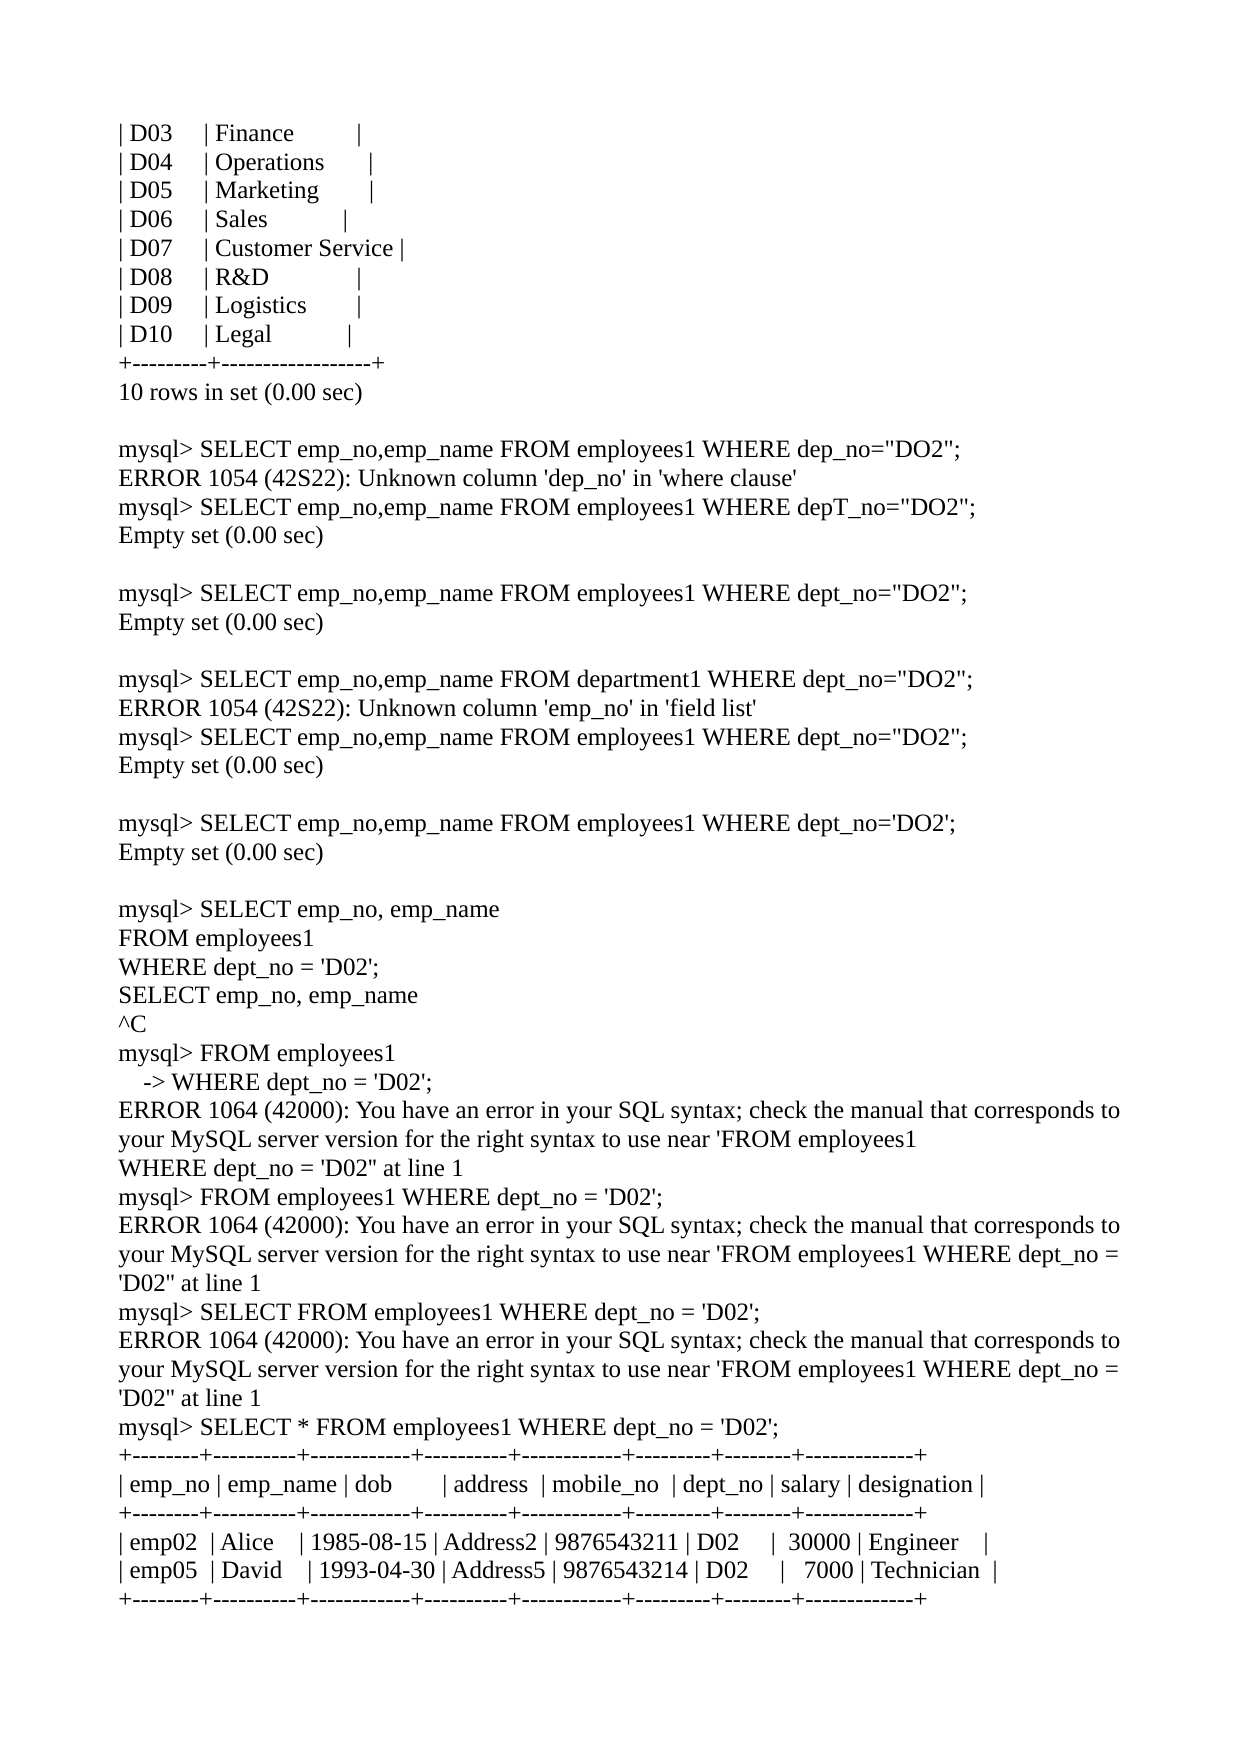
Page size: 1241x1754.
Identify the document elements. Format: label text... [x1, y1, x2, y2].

text | D07 | Customer Service | [118, 233, 1122, 262]
text Empty set (0.00 sec) [118, 837, 1122, 866]
text ERROR 1064 (42000): You have an error in your SQL syntax; check the manual that corresponds to your MySQL server version for the right syntax to use near 'FROM employees1 WHERE dept_no = 'D02'' at line 1 [118, 1326, 1122, 1412]
text mysql> SELECT emp_no, emp_name [118, 894, 1122, 923]
text Empty set (0.00 sec) [118, 607, 1122, 636]
text | D10 | Legal | [118, 319, 1122, 348]
text ERROR 1054 (42S22): Unknown column 'dep_no' in 'where clause' [118, 463, 1122, 492]
text mysql> SELECT emp_no,emp_name FROM employees1 WHERE dep_no="DO2"; [118, 434, 1122, 463]
text | emp05 | David | 1993-04-30 | Address5 | 9876543214 | D02 | 7000 | Technician | [118, 1556, 1122, 1584]
text mysql> SELECT FROM employees1 WHERE dept_no = 'D02'; [118, 1297, 1122, 1326]
text | D08 | R&D | [118, 262, 1122, 291]
text mysql> SELECT emp_no,emp_name FROM employees1 WHERE depT_no="DO2"; [118, 492, 1122, 521]
text mysql> SELECT emp_no,emp_name FROM department1 WHERE dept_no="DO2"; [118, 664, 1122, 693]
text | D05 | Marketing | [118, 176, 1122, 204]
text mysql> FROM employees1 WHERE dept_no = 'D02'; [118, 1182, 1122, 1211]
text ERROR 1064 (42000): You have an error in your SQL syntax; check the manual that corresponds to your MySQL server version for the right syntax to use near 'FROM employees1 [118, 1096, 1122, 1153]
text +--------+----------+------------+----------+------------+---------+--------+-------------+ [118, 1441, 1122, 1469]
text FROM employees1 [118, 923, 1122, 952]
text | D09 | Logistics | [118, 291, 1122, 319]
text | D03 | Finance | [118, 118, 1122, 147]
text | D06 | Sales | [118, 204, 1122, 233]
text | emp02 | Alice | 1985-08-15 | Address2 | 9876543211 | D02 | 30000 | Engineer | [118, 1527, 1122, 1556]
text ERROR 1064 (42000): You have an error in your SQL syntax; check the manual that corresponds to your MySQL server version for the right syntax to use near 'FROM employees1 WHERE dept_no = 'D02'' at line 1 [118, 1211, 1122, 1297]
text | D04 | Operations | [118, 147, 1122, 176]
text WHERE dept_no = 'D02'; [118, 952, 1122, 981]
text -> WHERE dept_no = 'D02'; [118, 1067, 1122, 1096]
text Empty set (0.00 sec) [118, 751, 1122, 779]
text ^C [118, 1009, 1122, 1038]
text mysql> SELECT * FROM employees1 WHERE dept_no = 'D02'; [118, 1412, 1122, 1441]
text | emp_no | emp_name | dob | address | mobile_no | dept_no | salary | designation | [118, 1469, 1122, 1498]
text +--------+----------+------------+----------+------------+---------+--------+-------------+ [118, 1584, 1122, 1613]
text WHERE dept_no = 'D02'' at line 1 [118, 1153, 1122, 1182]
text SELECT emp_no, emp_name [118, 981, 1122, 1009]
text mysql> FROM employees1 [118, 1038, 1122, 1067]
text Empty set (0.00 sec) [118, 521, 1122, 549]
text mysql> SELECT emp_no,emp_name FROM employees1 WHERE dept_no="DO2"; [118, 578, 1122, 607]
text +--------+----------+------------+----------+------------+---------+--------+-------------+ [118, 1498, 1122, 1527]
text mysql> SELECT emp_no,emp_name FROM employees1 WHERE dept_no='DO2'; [118, 808, 1122, 837]
text 10 rows in set (0.00 sec) [118, 377, 1122, 406]
text mysql> SELECT emp_no,emp_name FROM employees1 WHERE dept_no="DO2"; [118, 722, 1122, 751]
text +---------+------------------+ [118, 348, 1122, 377]
text ERROR 1054 (42S22): Unknown column 'emp_no' in 'field list' [118, 693, 1122, 722]
